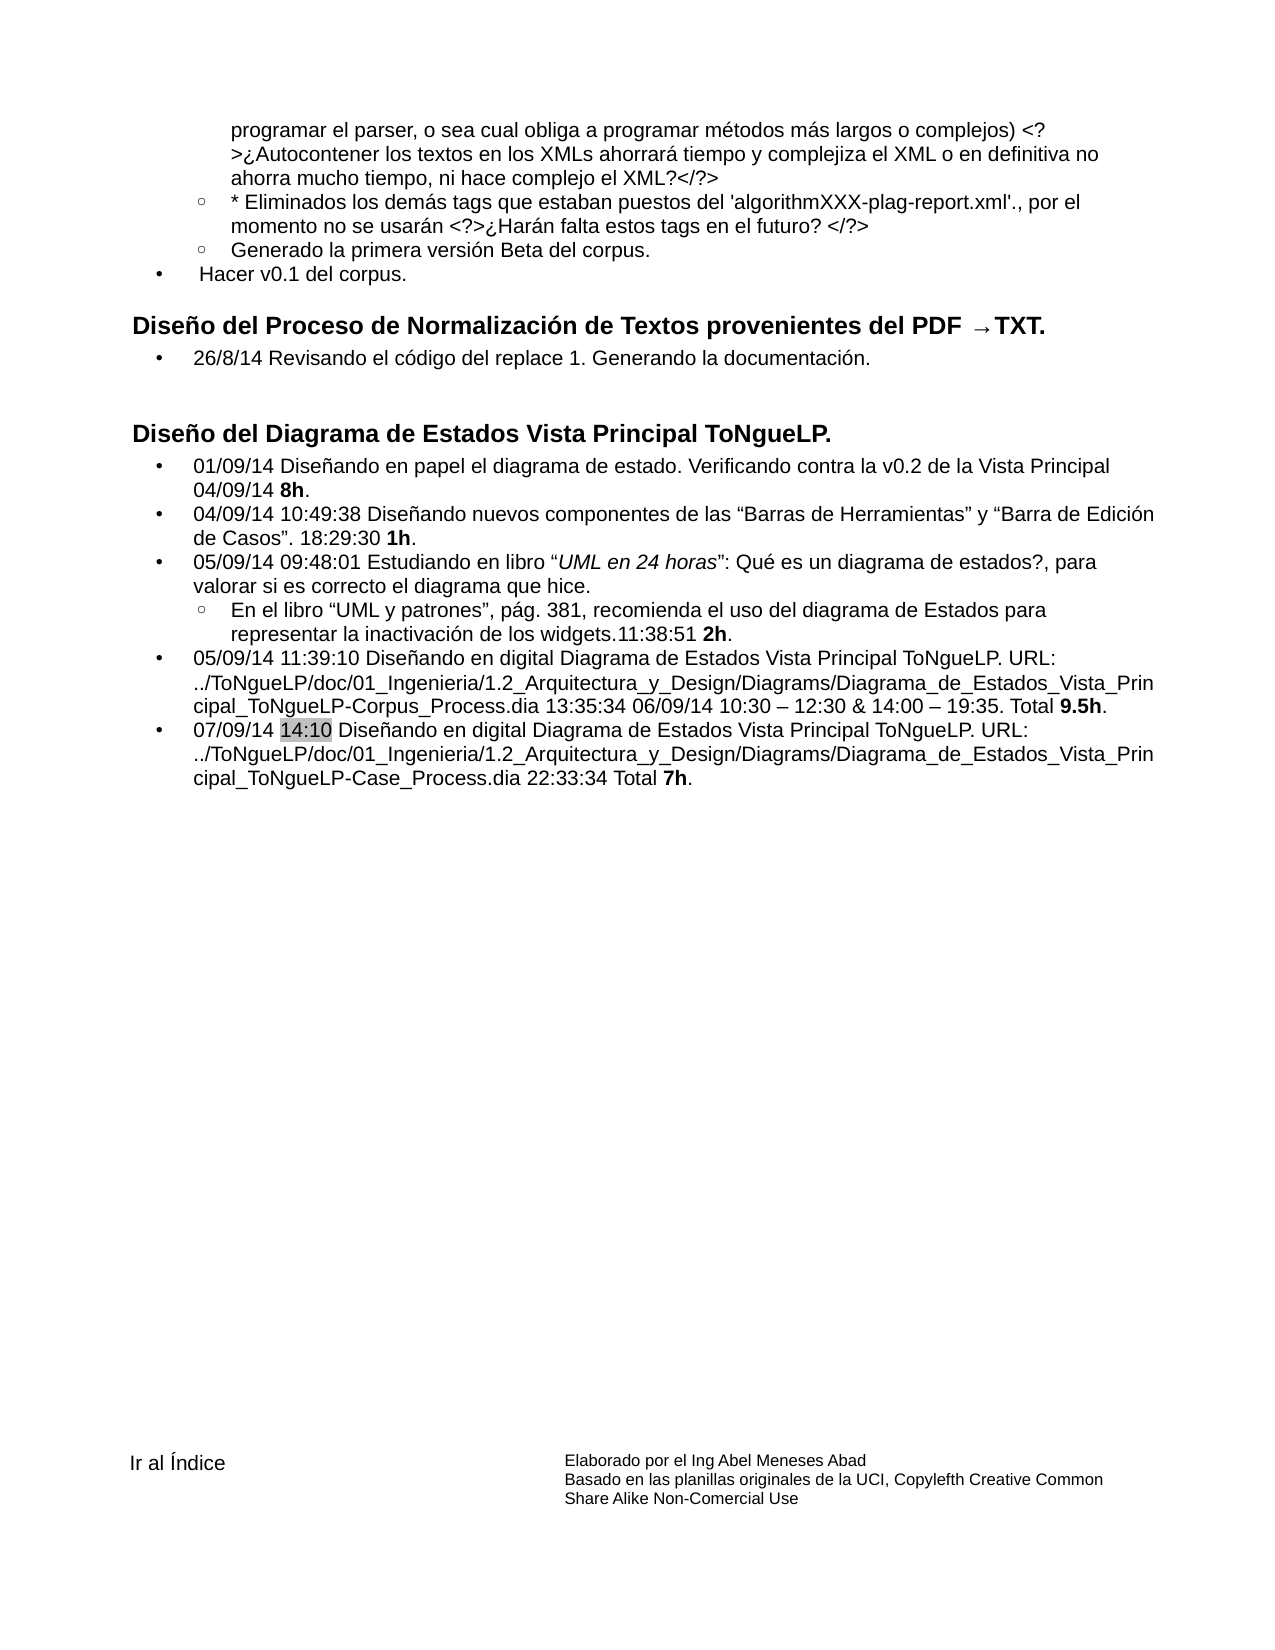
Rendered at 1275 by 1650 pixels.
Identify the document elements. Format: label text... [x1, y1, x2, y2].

list En el libro “UML y patrones”, pág. 381, recomienda el uso del diagrama de Estados para representar la inactivación de los widgets.11:38:51 2h. [193, 598, 1157, 646]
list Generado la primera versión Beta del corpus. [193, 238, 1157, 262]
list 07/09/14 14:10 Diseñando en digital Diagrama de Estados Vista Principal ToNgueLP. URL: ../ToNgueLP/doc/01_Ingenieria/1.2_Arquitectura_y_Design/Diagrams/Diagrama_de_Estados_Vista_Principal_ToNgueLP-Case_Process.dia 22:33:35 Total 7h. [156, 718, 1157, 790]
list * Eliminados los demás tags que estaban puestos del 'algorithmXXX-plag-report.xml'., por el momento no se usarán <?>¿Harán falta estos tags en el futuro? </?> [193, 190, 1157, 238]
list programar el parser, o sea cual obliga a programar métodos más largos o complejos) <?>¿Autocontener los textos en los XMLs ahorrará tiempo y complejiza el XML o en definitiva no ahorra mucho tiempo, ni hace complejo el XML?</?> [193, 118, 1157, 190]
list Hacer v0.1 del corpus. [156, 262, 1157, 286]
list 05/09/14 11:39:11 Diseñando en digital Diagrama de Estados Vista Principal ToNgueLP. URL: ../ToNgueLP/doc/01_Ingenieria/1.2_Arquitectura_y_Design/Diagrams/Diagrama_de_Estados_Vista_Principal_ToNgueLP-Corpus_Process.dia 13:35:34 06/09/14 10:30 – 12:30 & 14:00 – 19:35. Total 9.5h. [156, 646, 1157, 718]
list 05/09/14 09:48:01 Estudiando en libro “UML en 24 horas”: Qué es un diagrama de estados?, para valorar si es correcto el diagrama que hice. [156, 550, 1157, 598]
list 01/09/14 Diseñando en papel el diagrama de estado. Verificando contra la v0.2 de la Vista Principal 04/09/14 8h. [156, 454, 1157, 502]
subtitle Diseño del Proceso de Normalización de Textos provenientes del PDF →TXT. [118, 311, 1157, 340]
list 04/09/14 10:49:38 Diseñando nuevos componentes de las “Barras de Herramientas” y “Barra de Edición de Casos”. 18:29:31 1h. [156, 502, 1157, 550]
subtitle Diseño del Diagrama de Estados Vista Principal ToNgueLP. [118, 419, 1157, 448]
list 26/8/14 Revisando el código del replace 1. Generando la documentación. [156, 346, 1157, 370]
